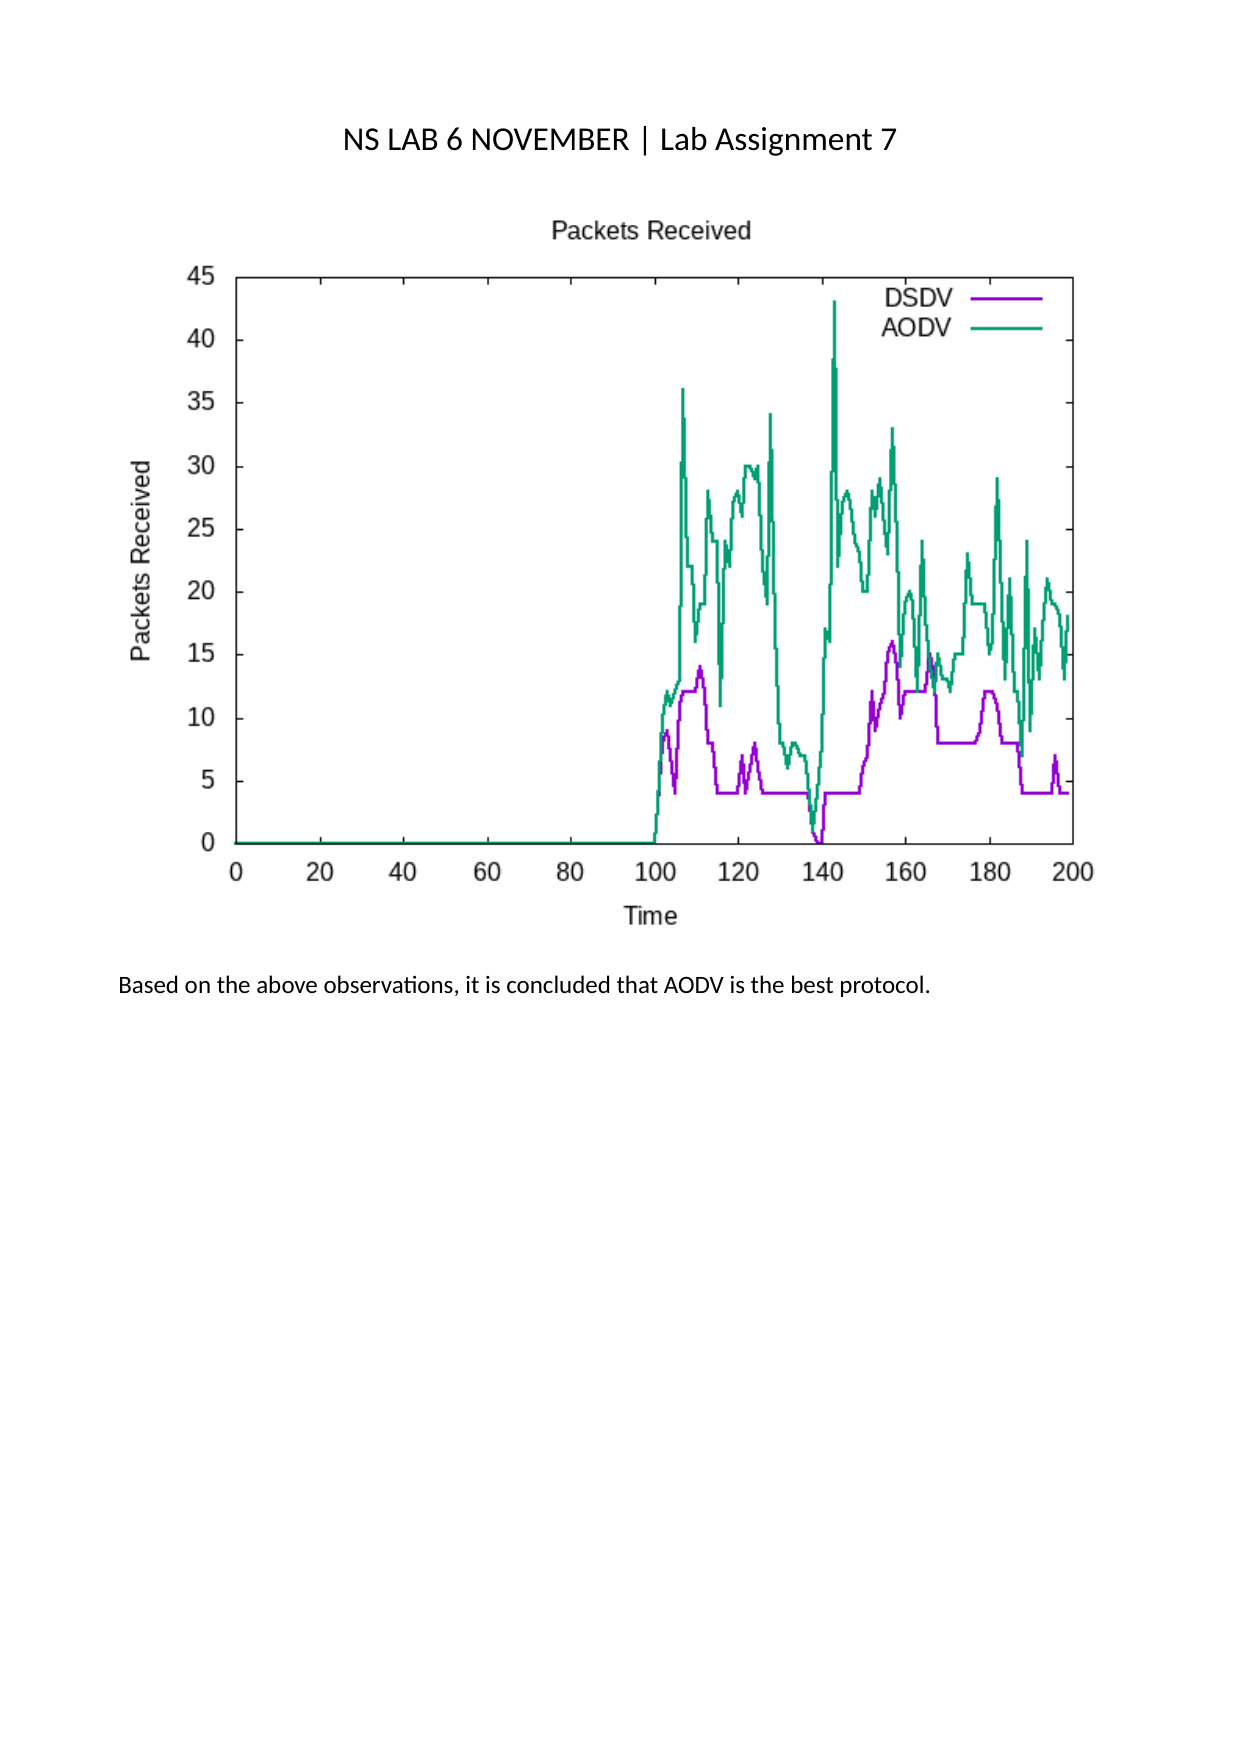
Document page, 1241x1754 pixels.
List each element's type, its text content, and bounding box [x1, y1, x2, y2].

text Based on the above observations, it is concluded that AODV is the best protocol. [118, 969, 1122, 999]
picture [120, 188, 1121, 939]
